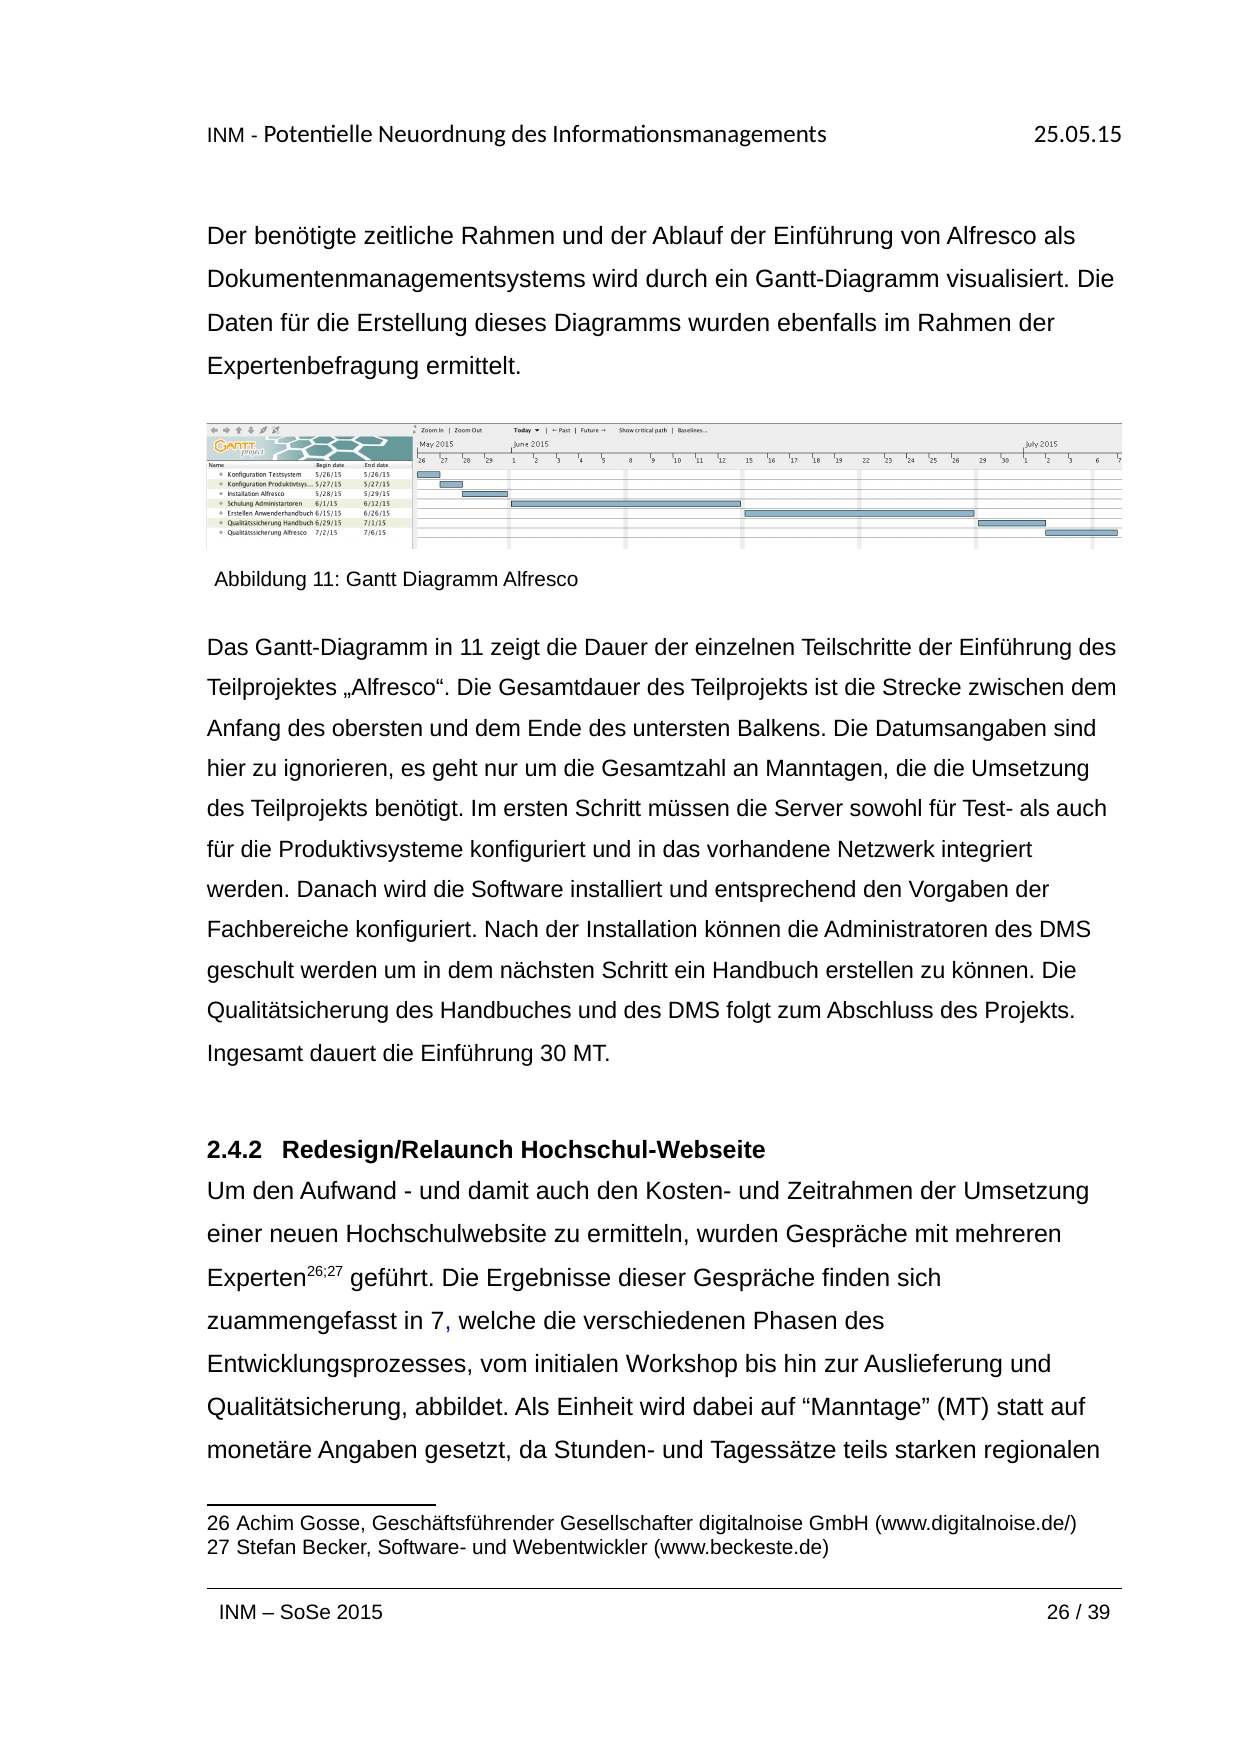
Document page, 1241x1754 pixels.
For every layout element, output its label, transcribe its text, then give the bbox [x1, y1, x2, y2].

text Das Gantt-Diagramm in Abbildung 11 zeigt die Dauer der einzelnen Teilschritte der Einführung des Teilprojektes „Alfresco“. Die Gesamtdauer des Teilprojekts ist die Strecke zwischen dem Anfang des obersten und dem Ende des untersten Balkens. Die Datumsangaben sind hier zu ignorieren, es geht nur um die Gesamtzahl an Manntagen, die die Umsetzung des Teilprojekts benötigt. Im ersten Schritt müssen die Server sowohl für Test- als auch für die Produktivsysteme konfiguriert und in das vorhandene Netzwerk integriert werden. Danach wird die Software installiert und entsprechend den Vorgaben der Fachbereiche konfiguriert. Nach der Installation können die Administratoren des DMS geschult werden um in dem nächsten Schritt ein Handbuch erstellen zu können. Die Qualitätsicherung des Handbuches und des DMS folgt zum Abschluss des Projekts. Ingesamt dauert die Einführung 30 MT. [207, 394, 1122, 423]
text Achim Gosse, Geschäftsführender Gesellschafter digitalnoise GmbH (www.digitalnoise.de/) [207, 1511, 1122, 1535]
text Der benötigte zeitliche Rahmen und der Ablauf der Einführung von Alfresco als Dokumentenmanagementsystems wird durch ein Gantt-Diagramm visualisiert. Die Daten für die Erstellung dieses Diagramms wurden ebenfalls im Rahmen der Expertenbefragung ermittelt. [207, 221, 1122, 379]
text Stefan Becker, Software- und Webentwickler (www.beckeste.de) [207, 1535, 1122, 1559]
picture [206, 423, 1123, 549]
text Abbildung 11: Gantt Diagramm Alfresco [214, 549, 1115, 591]
subtitle Redesign/Relaunch Hochschul-Webseite [207, 1135, 1122, 1164]
text Um den Aufwand - und damit auch den Kosten- und Zeitrahmen der Umsetzung einer neuen Hochschulwebsite zu ermitteln, wurden Gespräche mit mehreren Experten; geführt. Die Ergebnisse dieser Gespräche finden sich zuammengefasst in Tabelle 7, welche die verschiedenen Phasen des Entwicklungsprozesses, vom initialen Workshop bis hin zur Auslieferung und Qualitätsicherung, abbildet. Als Einheit wird dabei auf “Manntage” (MT) statt auf monetäre Angaben gesetzt, da Stunden- und Tagessätze teils starken regionalen Unterschieden unterliegen. Es gilt zu beachten, dass die hier durchgeführte Betrachtung der Kosten lediglich die externen Kosten berücksichtigt. Ausfallzeiten von Mitarbeitern, die beispielsweise durch die Teilnahme an Workshops generiert werden, werden nicht berücksichtigt. [207, 1176, 1122, 1464]
text Das Gantt-Diagramm in Abbildung 11 zeigt die Dauer der einzelnen Teilschritte der Einführung des Teilprojektes „Alfresco“. Die Gesamtdauer des Teilprojekts ist die Strecke zwischen dem Anfang des obersten und dem Ende des untersten Balkens. Die Datumsangaben sind hier zu ignorieren, es geht nur um die Gesamtzahl an Manntagen, die die Umsetzung des Teilprojekts benötigt. Im ersten Schritt müssen die Server sowohl für Test- als auch für die Produktivsysteme konfiguriert und in das vorhandene Netzwerk integriert werden. Danach wird die Software installiert und entsprechend den Vorgaben der Fachbereiche konfiguriert. Nach der Installation können die Administratoren des DMS geschult werden um in dem nächsten Schritt ein Handbuch erstellen zu können. Die Qualitätsicherung des Handbuches und des DMS folgt zum Abschluss des Projekts. Ingesamt dauert die Einführung 30 MT. [207, 549, 1122, 1066]
